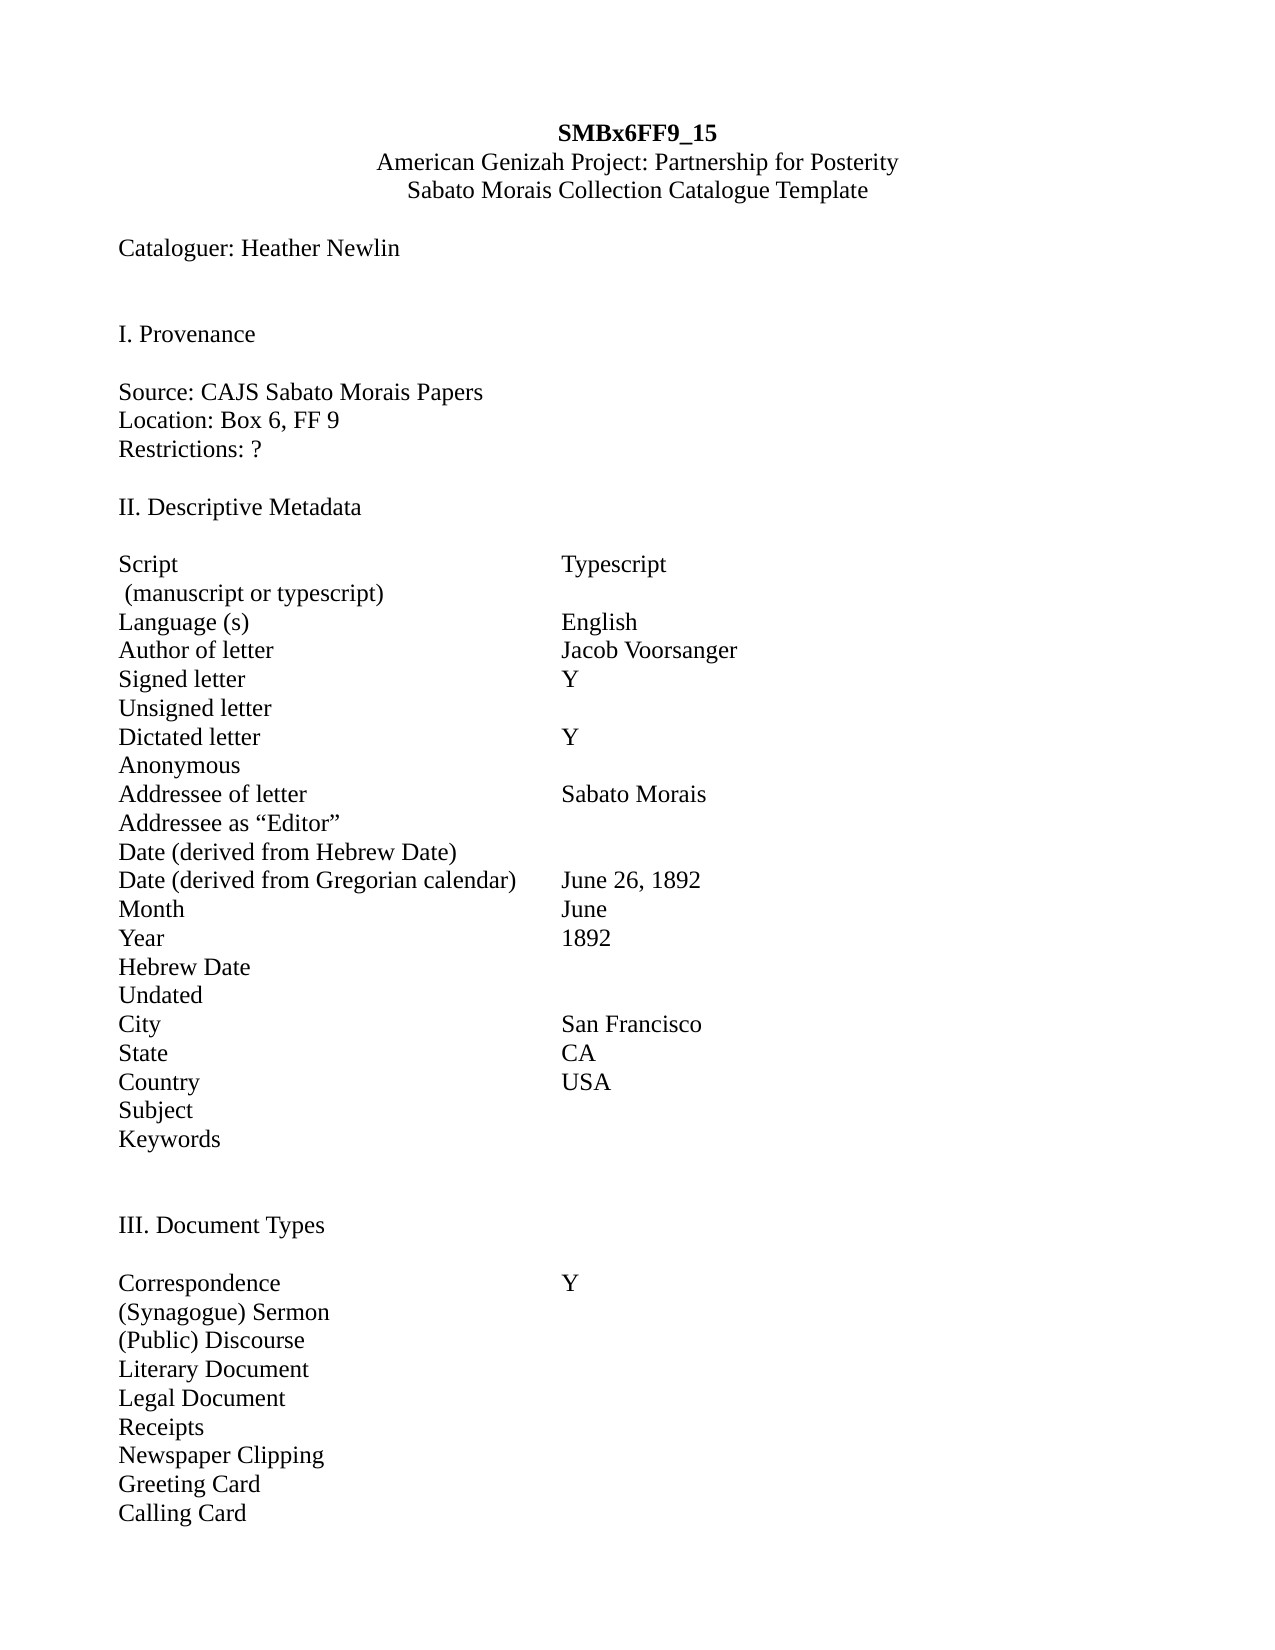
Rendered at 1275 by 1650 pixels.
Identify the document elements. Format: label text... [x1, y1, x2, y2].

text Addressee of letter Sabato Morais [118, 779, 1157, 808]
text Location: Box 6, FF 9 [118, 406, 1157, 434]
text Subject [118, 1096, 1157, 1124]
text II. Descriptive Metadata [118, 492, 1157, 521]
text Unsigned letter [118, 693, 1157, 722]
text (Synagogue) Sermon [118, 1297, 1157, 1326]
text Anonymous [118, 751, 1157, 779]
text American Genizah Project: Partnership for Posterity [118, 147, 1157, 176]
text SMBx6FF9_15 [118, 118, 1157, 147]
text Legal Document [118, 1383, 1157, 1412]
text Keywords [118, 1124, 1157, 1153]
text Restrictions: ? [118, 434, 1157, 463]
text Date (derived from Gregorian calendar) June 26, 1892 [118, 866, 1157, 894]
text Script Typescript [118, 549, 1157, 578]
text Receipts [118, 1412, 1157, 1441]
text Sabato Morais Collection Catalogue Template [118, 176, 1157, 204]
text Language (s) English [118, 607, 1157, 636]
text City San Francisco [118, 1009, 1157, 1038]
text Date (derived from Hebrew Date) [118, 837, 1157, 866]
text Correspondence Y [118, 1268, 1157, 1297]
text Calling Card [118, 1498, 1157, 1527]
text Author of letter Jacob Voorsanger [118, 636, 1157, 664]
text I. Provenance [118, 319, 1157, 348]
text Signed letter Y [118, 664, 1157, 693]
text Year 1892 [118, 923, 1157, 952]
text Literary Document [118, 1354, 1157, 1383]
text Addressee as “Editor” [118, 808, 1157, 837]
text Source: CAJS Sabato Morais Papers [118, 377, 1157, 406]
text Cataloguer: Heather Newlin [118, 233, 1157, 262]
text Country USA [118, 1067, 1157, 1096]
text Undated [118, 981, 1157, 1009]
text Dictated letter Y [118, 722, 1157, 751]
text Hebrew Date [118, 952, 1157, 981]
text (manuscript or typescript) [118, 578, 1157, 607]
text (Public) Discourse [118, 1326, 1157, 1354]
text State CA [118, 1038, 1157, 1067]
text Month June [118, 894, 1157, 923]
text Newspaper Clipping [118, 1441, 1157, 1469]
text III. Document Types [118, 1211, 1157, 1239]
text Greeting Card [118, 1469, 1157, 1498]
